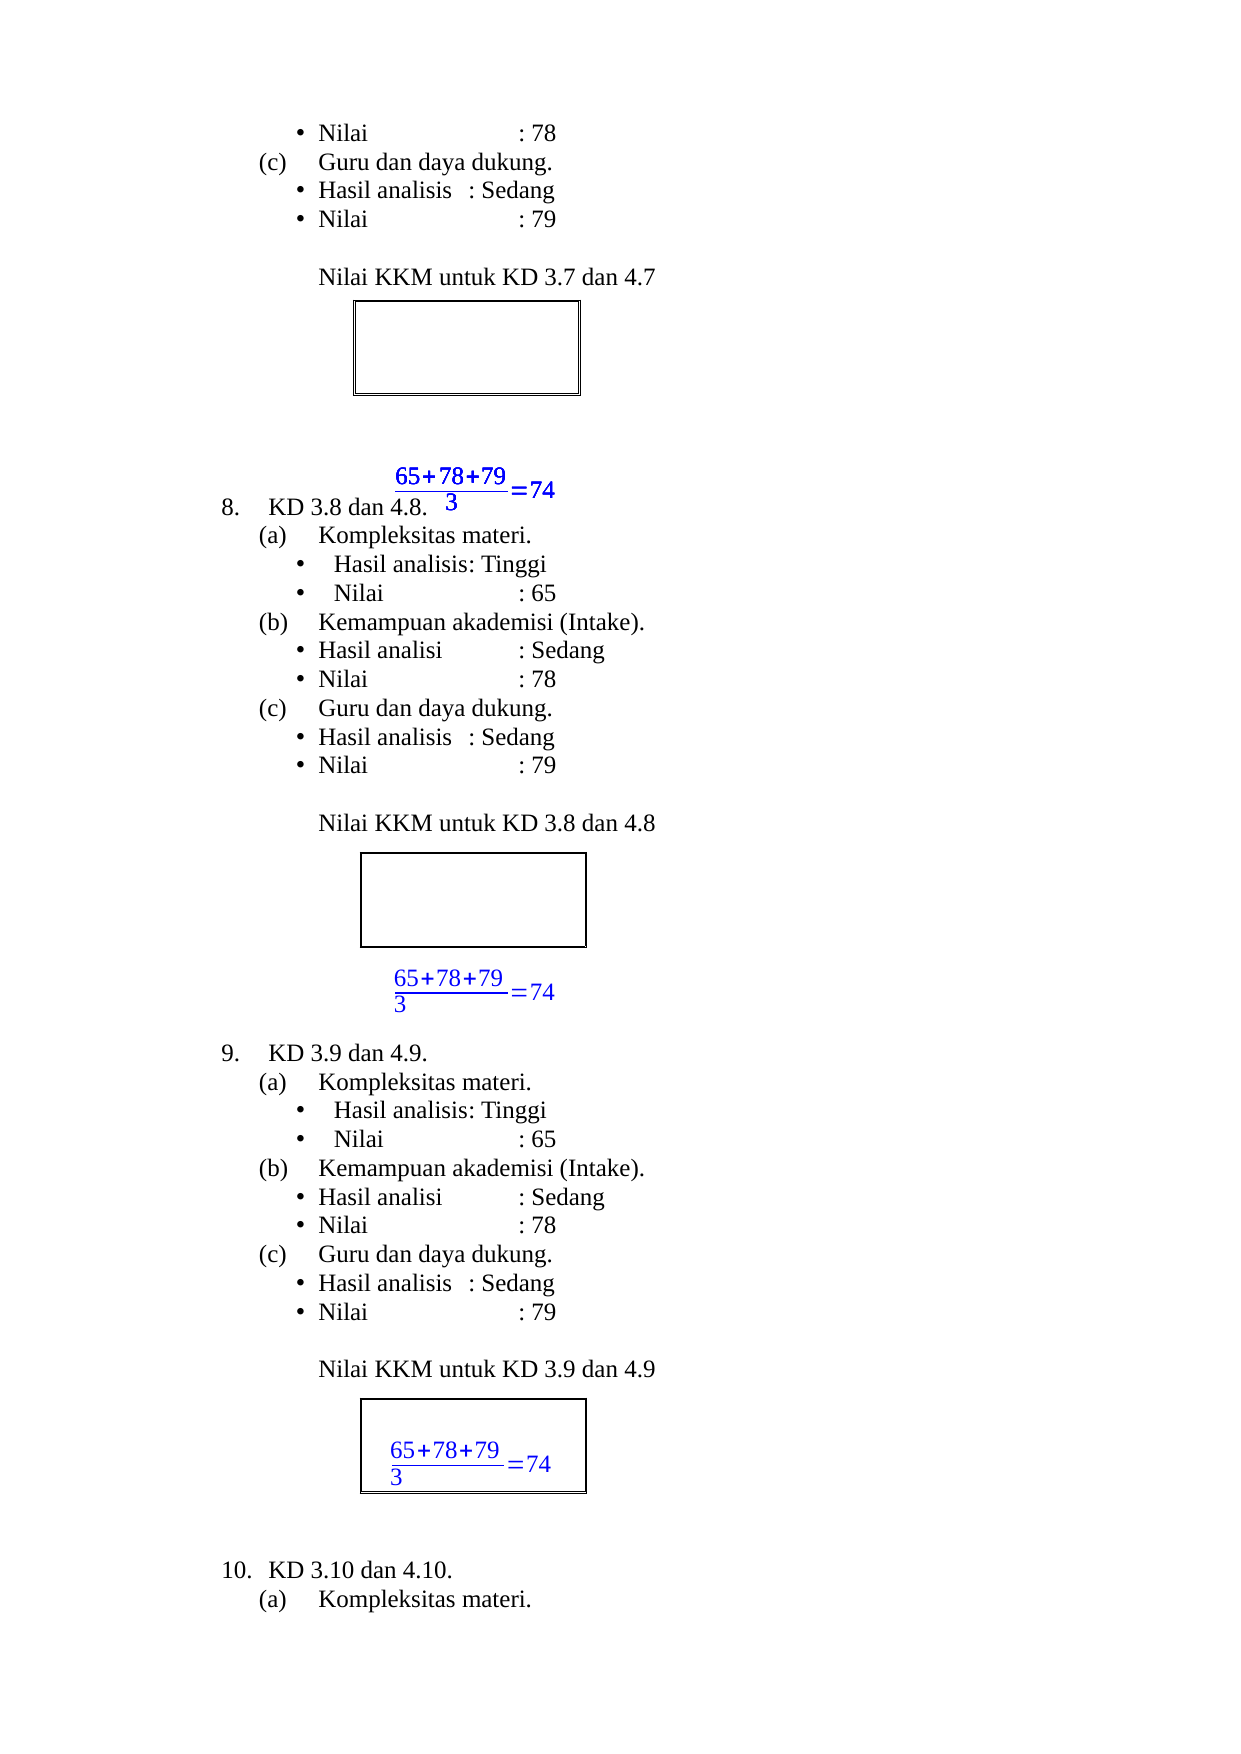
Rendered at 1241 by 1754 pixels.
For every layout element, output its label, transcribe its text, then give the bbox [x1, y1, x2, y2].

list Nilai : 78 [296, 1211, 1122, 1239]
list Kompleksitas materi. [259, 1067, 1122, 1096]
table_header [362, 854, 585, 946]
list Nilai : 65 [296, 1124, 1122, 1153]
table_header [362, 1400, 585, 1491]
list Kompleksitas materi. [259, 1584, 1122, 1613]
list KD 3.9 dan 4.9. [221, 1038, 1122, 1067]
list Hasil analisi : Sedang [296, 1182, 1122, 1211]
list Hasil analisis : Tinggi [296, 1096, 1122, 1124]
list Guru dan daya dukung. [259, 1239, 1122, 1268]
list Kompleksitas materi. [259, 521, 1122, 549]
text Nilai KKM untuk KD 3.9 dan 4.9 [221, 1354, 1122, 1383]
table_header [356, 302, 578, 393]
list Nilai : 79 [296, 751, 1122, 779]
list Kemampuan akademisi (Intake). [259, 1153, 1122, 1182]
list Hasil analisis : Sedang [296, 722, 1122, 751]
list Hasil analisis : Sedang [296, 176, 1122, 204]
list Guru dan daya dukung. [259, 147, 1122, 176]
list Hasil analisis : Tinggi [296, 549, 1122, 578]
list KD 3.8 dan 4.8. [221, 492, 1122, 521]
list Hasil analisis : Sedang [296, 1268, 1122, 1297]
list KD 3.10 dan 4.10. [221, 1556, 1122, 1584]
list Hasil analisi : Sedang [296, 636, 1122, 664]
list Nilai : 79 [296, 1297, 1122, 1326]
list Nilai : 79 [296, 204, 1122, 233]
list Nilai : 78 [296, 664, 1122, 693]
list Kemampuan akademisi (Intake). [259, 607, 1122, 636]
text Nilai KKM untuk KD 3.7 dan 4.7 [221, 262, 1122, 291]
list Guru dan daya dukung. [259, 693, 1122, 722]
list Nilai : 78 [296, 118, 1122, 147]
list Nilai : 65 [296, 578, 1122, 607]
text Nilai KKM untuk KD 3.8 dan 4.8 [221, 808, 1122, 837]
